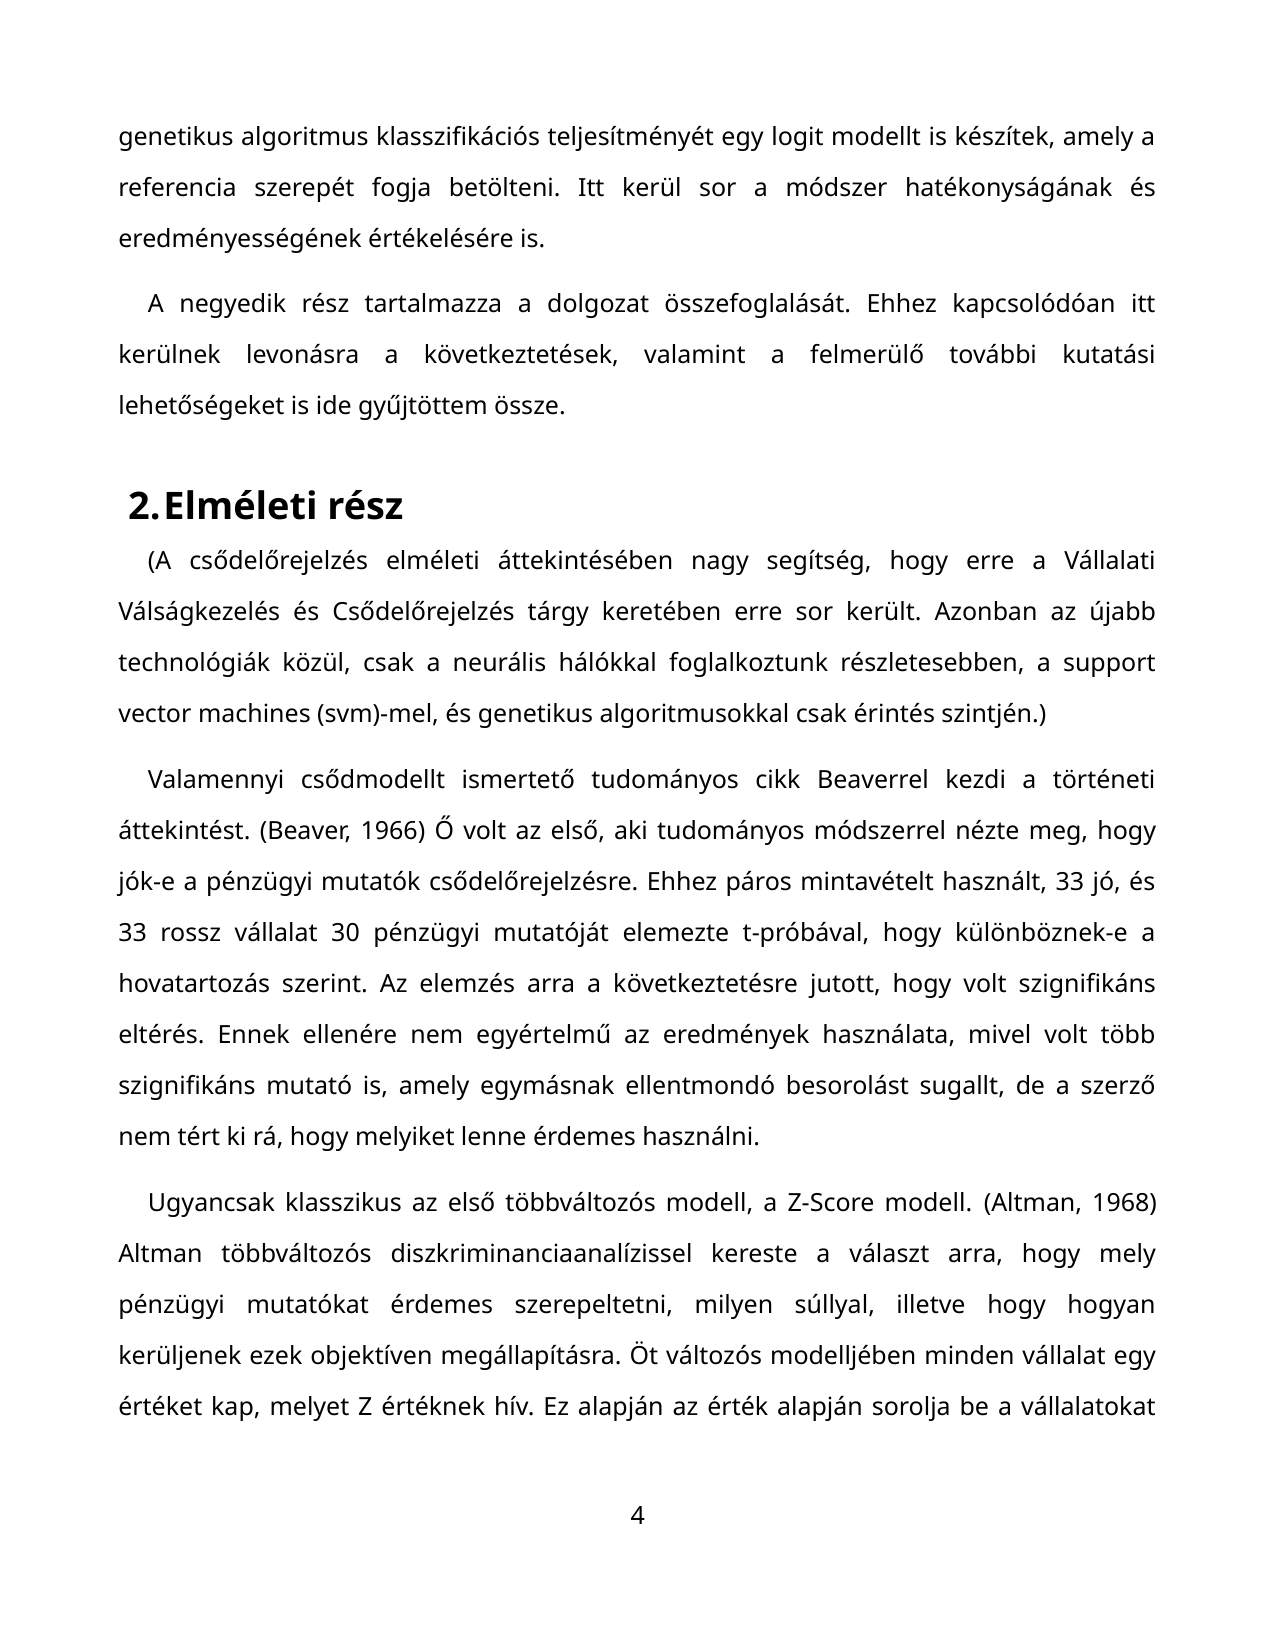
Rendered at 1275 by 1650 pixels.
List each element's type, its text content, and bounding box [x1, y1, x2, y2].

text Ugyancsak klasszikus az első többváltozós modell, a Z-Score modell. (Altman, 1968) Altman többváltozós diszkriminanciaanalízissel kereste a választ arra, hogy mely pénzügyi mutatókat érdemes szerepeltetni, milyen súllyal, illetve hogy hogyan kerüljenek ezek objektíven megállapításra. Öt változós modelljében minden vállalat egy értéket kap, melyet Z értéknek hív. Ez alapján az érték alapján sorolja be a vállalatokat [118, 1184, 1157, 1423]
text genetikus algoritmus klasszifikációs teljesítményét egy logit modellt is készítek, amely a referencia szerepét fogja betölteni. Itt kerül sor a módszer hatékonyságának és eredményességének értékelésére is. [118, 118, 1157, 254]
text Valamennyi csődmodellt ismertető tudományos cikk Beaverrel kezdi a történeti áttekintést. (Beaver, 1966) Ő volt az első, aki tudományos módszerrel nézte meg, hogy jók-e a pénzügyi mutatók csődelőrejelzésre. Ehhez páros mintavételt használt, 33 jó, és 33 rossz vállalat 30 pénzügyi mutatóját elemezte t-próbával, hogy különböznek-e a hovatartozás szerint. Az elemzés arra a következtetésre jutott, hogy volt szignifikáns eltérés. Ennek ellenére nem egyértelmű az eredmények használata, mivel volt több szignifikáns mutató is, amely egymásnak ellentmondó besorolást sugallt, de a szerző nem tért ki rá, hogy melyiket lenne érdemes használni. [118, 761, 1157, 1153]
subtitle Elméleti rész [118, 478, 1157, 530]
text (A csődelőrejelzés elméleti áttekintésében nagy segítség, hogy erre a Vállalati Válságkezelés és Csődelőrejelzés tárgy keretében erre sor került. Azonban az újabb technológiák közül, csak a neurális hálókkal foglalkoztunk részletesebben, a support vector machines (svm)-mel, és genetikus algoritmusokkal csak érintés szintjén.) [118, 543, 1157, 730]
text A negyedik rész tartalmazza a dolgozat összefoglalását. Ehhez kapcsolódóan itt kerülnek levonásra a következtetések, valamint a felmerülő további kutatási lehetőségeket is ide gyűjtöttem össze. [118, 286, 1157, 422]
